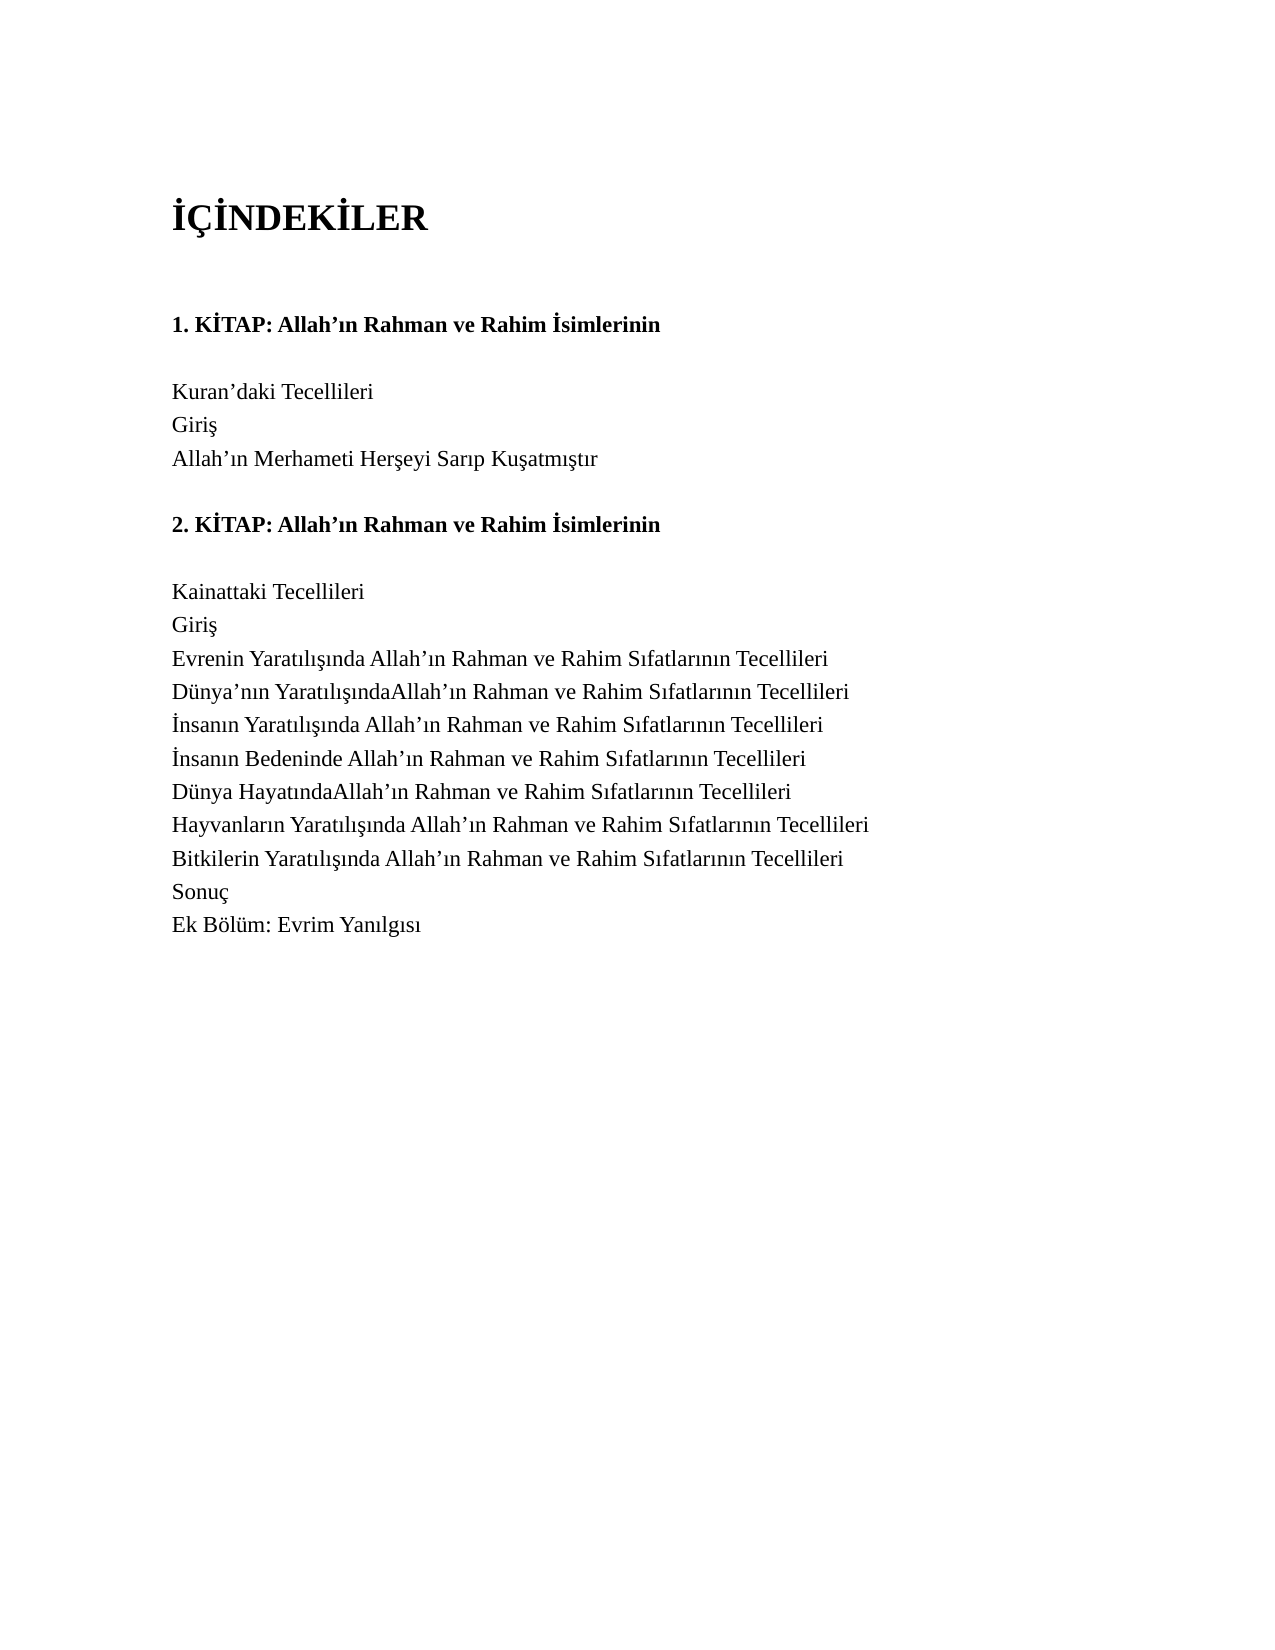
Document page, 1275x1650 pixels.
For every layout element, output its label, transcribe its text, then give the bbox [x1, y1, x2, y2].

text İnsanın Yaratılışında Allah’ın Rahman ve Rahim Sıfatlarının Tecellileri [112, 706, 1145, 739]
text Bitkilerin Yaratılışında Allah’ın Rahman ve Rahim Sıfatlarının Tecellileri [112, 839, 1145, 873]
text Sonuç [112, 873, 1145, 906]
text Dünya’nın YaratılışındaAllah’ın Rahman ve Rahim Sıfatlarının Tecellileri [112, 673, 1145, 706]
text Allah’ın Merhameti Herşeyi Sarıp Kuşatmıştır [112, 439, 1145, 473]
text Giriş [112, 606, 1145, 639]
text 2. KİTAP: Allah’ın Rahman ve Rahim İsimlerinin [112, 506, 1145, 539]
text Ek Bölüm: Evrim Yanılgısı [112, 906, 1145, 939]
text İÇİNDEKİLER [112, 193, 1145, 239]
text Dünya HayatındaAllah’ın Rahman ve Rahim Sıfatlarının Tecellileri [112, 773, 1145, 806]
text Evrenin Yaratılışında Allah’ın Rahman ve Rahim Sıfatlarının Tecellileri [112, 639, 1145, 673]
text Kuran’daki Tecellileri [112, 373, 1145, 406]
text İnsanın Bedeninde Allah’ın Rahman ve Rahim Sıfatlarının Tecellileri [112, 739, 1145, 773]
text Kainattaki Tecellileri [112, 573, 1145, 606]
text Hayvanların Yaratılışında Allah’ın Rahman ve Rahim Sıfatlarının Tecellileri [112, 806, 1145, 839]
text 1. KİTAP: Allah’ın Rahman ve Rahim İsimlerinin [112, 306, 1145, 339]
text Giriş [112, 406, 1145, 439]
